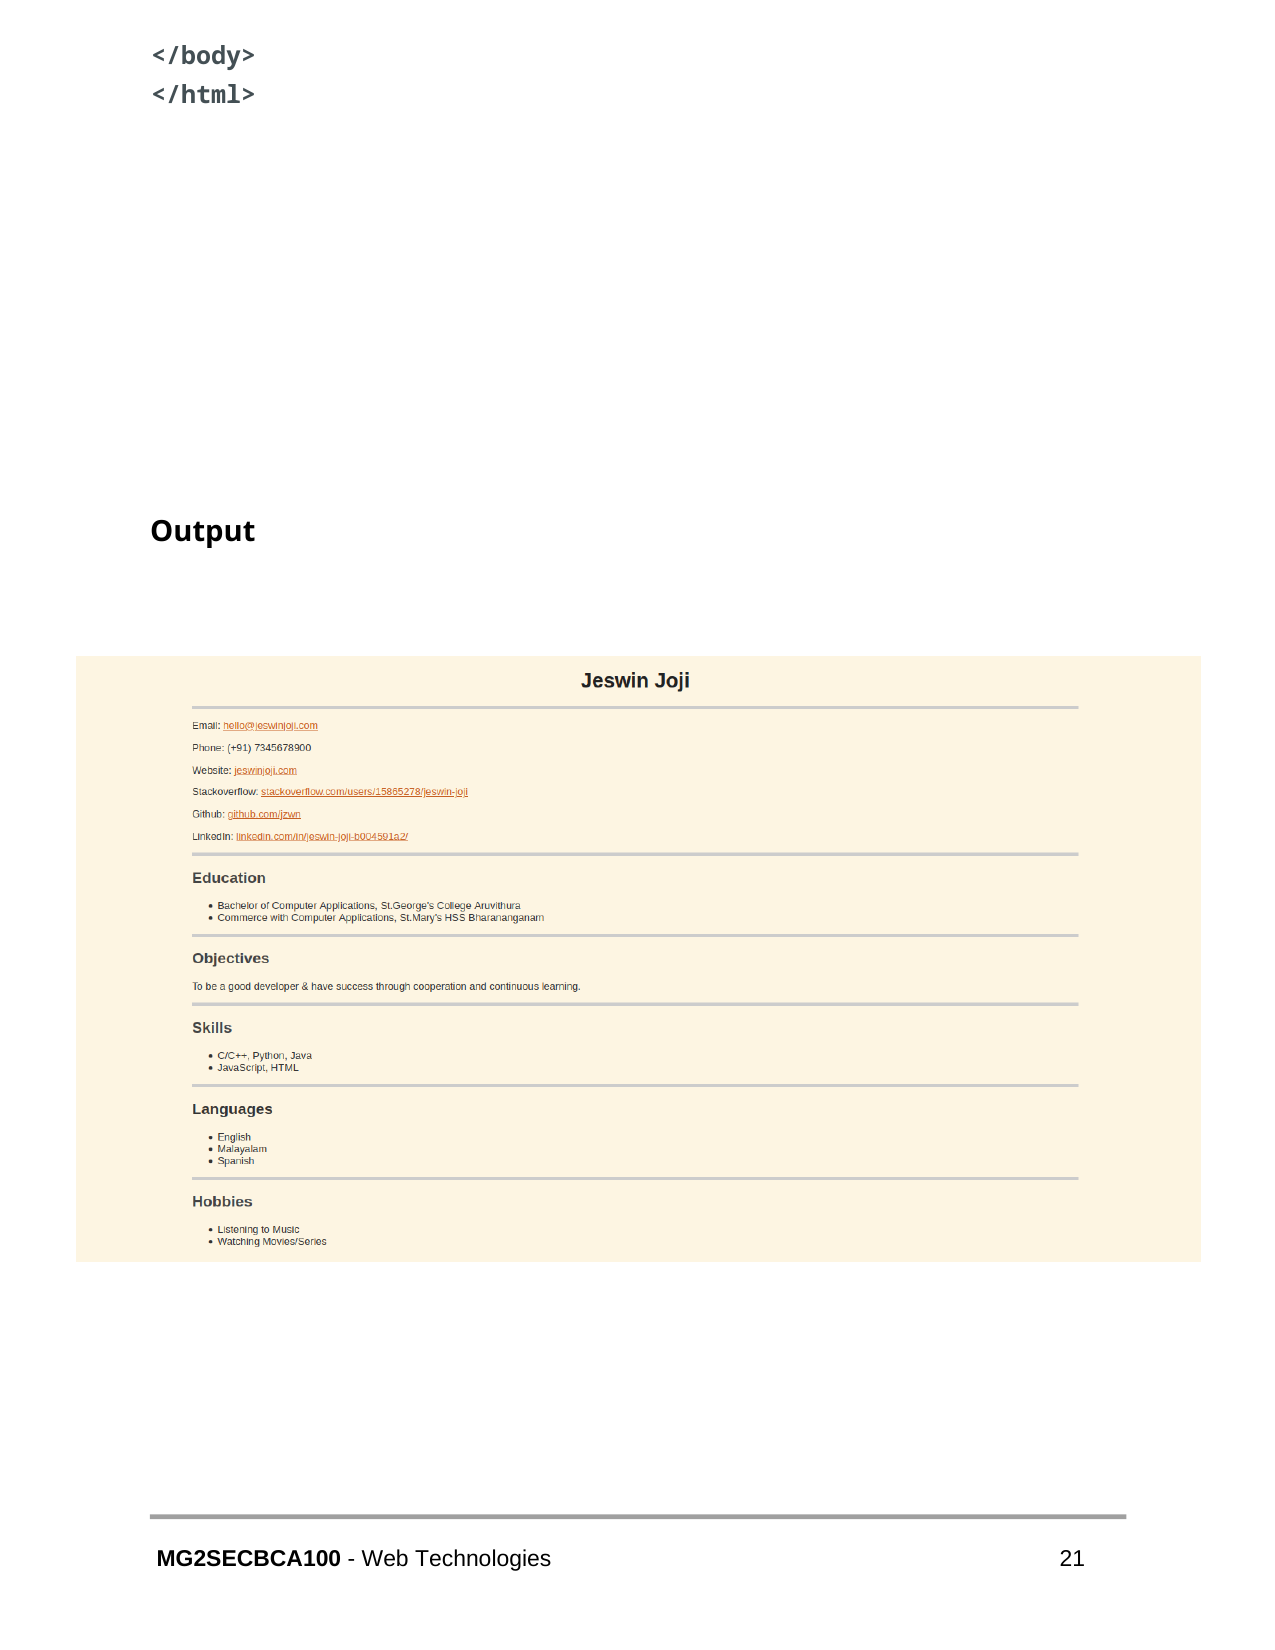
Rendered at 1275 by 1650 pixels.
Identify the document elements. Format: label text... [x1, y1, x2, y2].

table_header </body> </html> [140, 38, 1114, 154]
text Output [150, 510, 1125, 549]
picture [76, 656, 1201, 1262]
